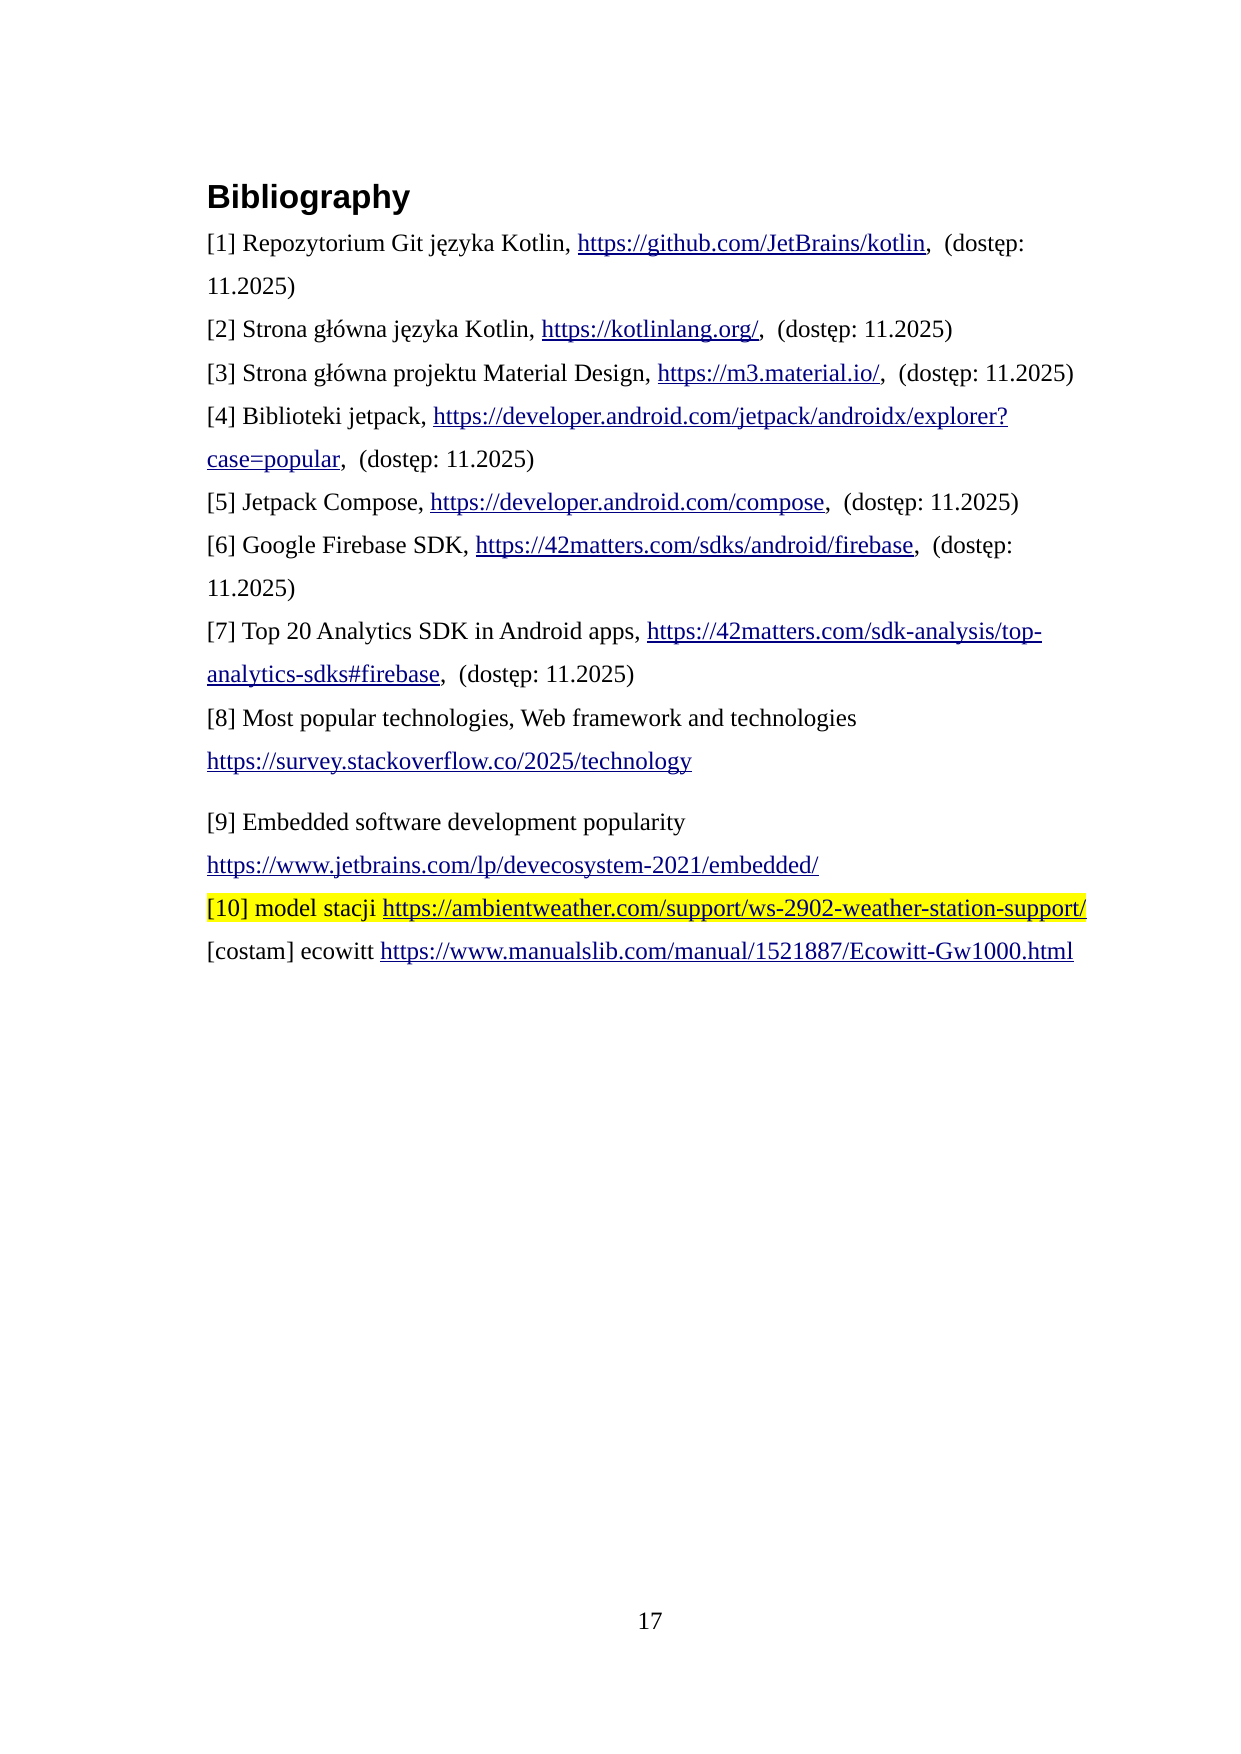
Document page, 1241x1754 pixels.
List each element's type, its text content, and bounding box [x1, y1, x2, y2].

text [3] Strona główna projektu Material Design, https://m3.material.io/, (dostęp: 11.2025) [207, 358, 1093, 386]
text [9] Embedded software development popularity https://www.jetbrains.com/lp/devecosystem-2021/embedded/ [207, 807, 1093, 878]
text [10] model stacji https://ambientweather.com/support/ws-2902-weather-station-support/ [207, 893, 1093, 922]
text [5] Jetpack Compose, https://developer.android.com/compose, (dostęp: 11.2025) [207, 487, 1093, 516]
text [4] Biblioteki jetpack, https://developer.android.com/jetpack/androidx/explorer?case=popular, (dostęp: 11.2025) [207, 401, 1093, 473]
text [7] Top 20 Analytics SDK in Android apps, https://42matters.com/sdk-analysis/top-analytics-sdks#firebase, (dostęp: 11.2025) [207, 616, 1093, 688]
text [8] Most popular technologies, Web framework and technologies https://survey.stackoverflow.co/2025/technology [207, 703, 1093, 774]
text [costam] ecowitt https://www.manualslib.com/manual/1521887/Ecowitt-Gw1000.html [207, 936, 1093, 965]
subtitle Bibliography [207, 177, 1093, 216]
text [1] Repozytorium Git języka Kotlin, https://github.com/JetBrains/kotlin, (dostęp: 11.2025) [207, 228, 1093, 300]
text [6] Google Firebase SDK, https://42matters.com/sdks/android/firebase, (dostęp: 11.2025) [207, 530, 1093, 602]
text [2] Strona główna języka Kotlin, https://kotlinlang.org/, (dostęp: 11.2025) [207, 314, 1093, 343]
